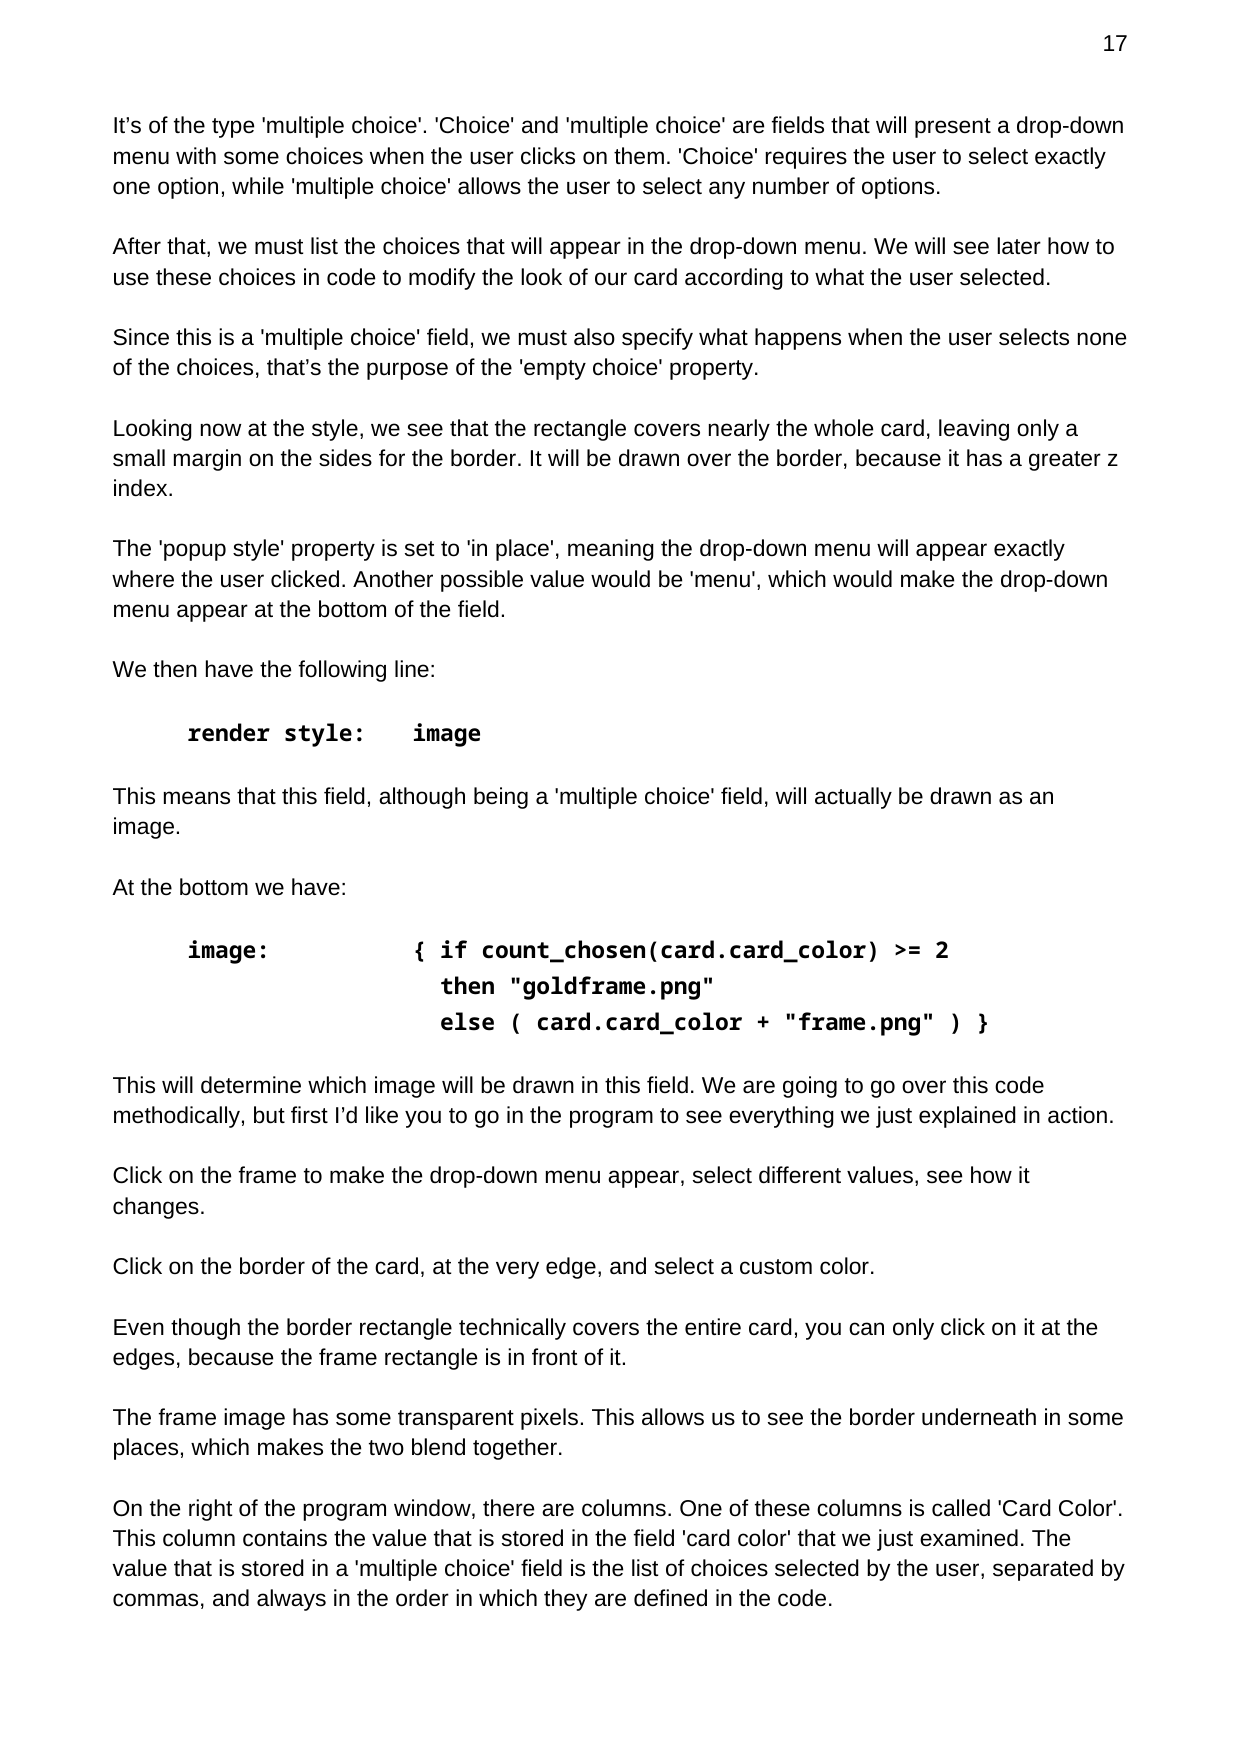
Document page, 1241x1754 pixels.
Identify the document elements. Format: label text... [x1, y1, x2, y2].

text This means that this field, although being a 'multiple choice' field, will actually be drawn as an image. [112, 783, 1128, 839]
text Looking now at the style, we see that the rectangle covers nearly the whole card, leaving only a small margin on the sides for the border. It will be drawn over the border, because it has a greater z index. [112, 414, 1128, 501]
text else ( card.card_color + "frame.png" ) } [112, 1006, 1128, 1037]
text On the right of the program window, there are columns. One of these columns is called 'Card Color'. This column contains the value that is stored in the field 'card color' that we just examined. The value that is stored in a 'multiple choice' field is the list of choices selected by the user, separated by commas, and always in the order in which they are defined in the code. [112, 1495, 1128, 1612]
text render style: image [112, 717, 1128, 748]
text Click on the border of the card, at the very edge, and select a custom color. [112, 1253, 1128, 1279]
text The 'popup style' property is set to 'in place', meaning the drop-down menu will appear exactly where the user clicked. Another possible value would be 'menu', which would make the drop-down menu appear at the bottom of the field. [112, 535, 1128, 622]
text It’s of the type 'multiple choice'. 'Choice' and 'multiple choice' are fields that will present a drop-down menu with some choices when the user clicks on them. 'Choice' requires the user to select exactly one option, while 'multiple choice' allows the user to select any number of options. [112, 112, 1128, 199]
text We then have the following line: [112, 656, 1128, 683]
text Since this is a 'multiple choice' field, we must also specify what happens when the user selects none of the choices, that’s the purpose of the 'empty choice' property. [112, 324, 1128, 381]
text image: { if count_chosen(card.card_color) >= 2 [112, 934, 1128, 965]
text After that, we must list the choices that will appear in the drop-down menu. We will see later how to use these choices in code to modify the look of our card according to what the user selected. [112, 233, 1128, 290]
text This will determine which image will be drawn in this field. We are going to go over this code methodically, but first I’d like you to go in the program to see everything we just explained in action. [112, 1072, 1128, 1128]
text At the bottom we have: [112, 873, 1128, 900]
text Even though the border rectangle technically covers the entire card, you can only click on it at the edges, because the frame rectangle is in front of it. [112, 1313, 1128, 1370]
text Click on the frame to make the drop-down menu appear, select different values, see how it changes. [112, 1162, 1128, 1219]
text then "goldframe.png" [112, 970, 1128, 1001]
text The frame image has some transparent pixels. This allows us to see the border underneath in some places, which makes the two blend together. [112, 1404, 1128, 1461]
